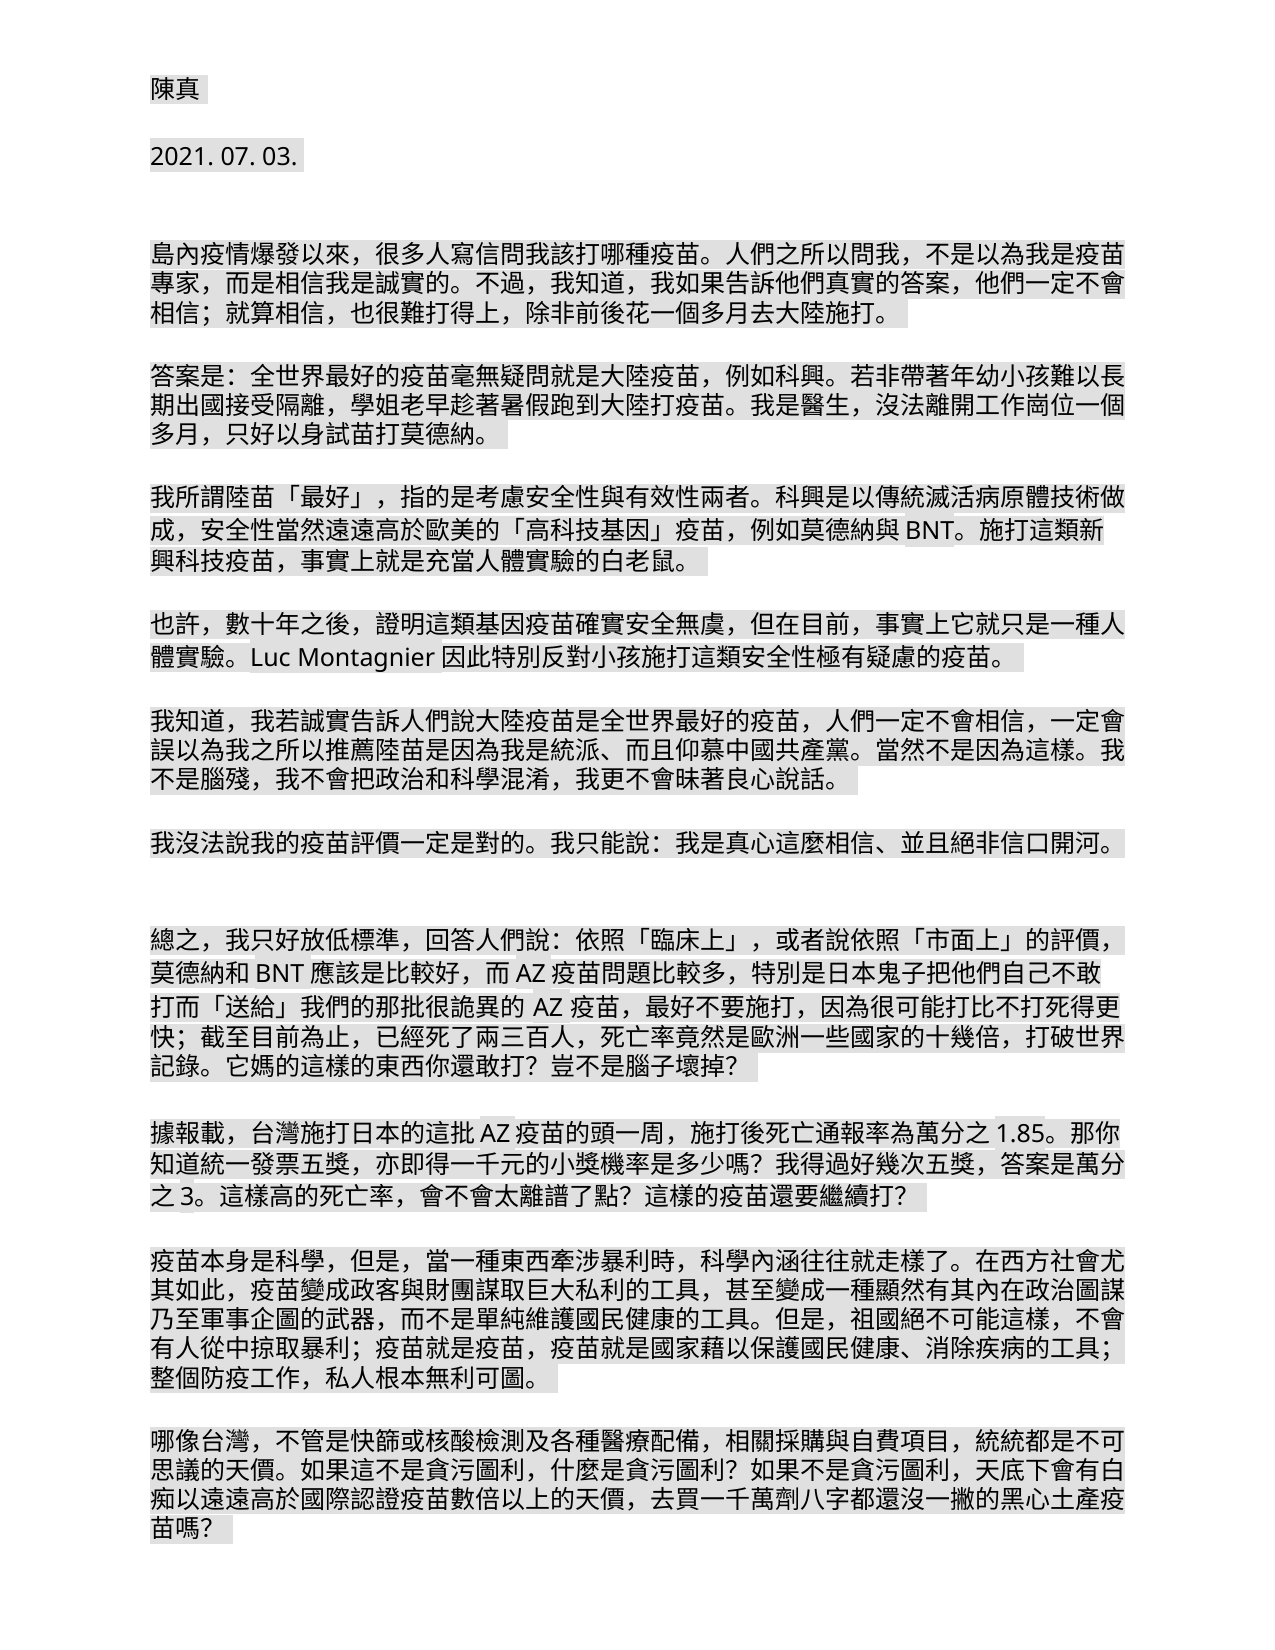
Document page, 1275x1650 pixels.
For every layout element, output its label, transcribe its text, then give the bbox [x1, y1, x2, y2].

text 陳真 2021. 07. 03. 島內疫情爆發以來，很多人寫信問我該打哪種疫苗。人們之所以問我，不是以為我是疫苗專家，而是相信我是誠實的。不過，我知道，我如果告訴他們真實的答案，他們一定不會相信；就算相信，也很難打得上，除非前後花一個多月去大陸施打。 答案是：全世界最好的疫苗毫無疑問就是大陸疫苗，例如科興。若非帶著年幼小孩難以長期出國接受隔離，學姐老早趁著暑假跑到大陸打疫苗。我是醫生，沒法離開工作崗位一個多月，只好以身試苗打莫德納。 我所謂陸苗「最好」，指的是考慮安全性與有效性兩者。科興是以傳統滅活病原體技術做成，安全性當然遠遠高於歐美的「高科技基因」疫苗，例如莫德納與BNT。施打這類新興科技疫苗，事實上就是充當人體實驗的白老鼠。 也許，數十年之後，證明這類基因疫苗確實安全無虞，但在目前，事實上它就只是一種人體實驗。Luc Montagnier 因此特別反對小孩施打這類安全性極有疑慮的疫苗。 我知道，我若誠實告訴人們說大陸疫苗是全世界最好的疫苗，人們一定不會相信，一定會誤以為我之所以推薦陸苗是因為我是統派、而且仰慕中國共產黨。當然不是因為這樣。我不是腦殘，我不會把政治和科學混淆，我更不會昧著良心說話。 我沒法說我的疫苗評價一定是對的。我只能說：我是真心這麼相信、並且絕非信口開河。 總之，我只好放低標準，回答人們說：依照「臨床上」，或者說依照「市面上」的評價，莫德納和BNT 應該是比較好，而AZ疫苗問題比較多，特別是日本鬼子把他們自己不敢打而「送給」我們的那批很詭異的 AZ 疫苗，最好不要施打，因為很可能打比不打死得更快；截至目前為止，已經死了兩三百人，死亡率竟然是歐洲一些國家的十幾倍，打破世界記錄。它媽的這樣的東西你還敢打？豈不是腦子壞掉？ 據報載，台灣施打日本的這批AZ疫苗的頭一周，施打後死亡通報率為萬分之1.85。那你知道統一發票五獎，亦即得一千元的小獎機率是多少嗎？我得過好幾次五獎，答案是萬分之3。這樣高的死亡率，會不會太離譜了點？這樣的疫苗還要繼續打？ 疫苗本身是科學，但是，當一種東西牽涉暴利時，科學內涵往往就走樣了。在西方社會尤其如此，疫苗變成政客與財團謀取巨大私利的工具，甚至變成一種顯然有其內在政治圖謀乃至軍事企圖的武器，而不是單純維護國民健康的工具。但是，祖國絕不可能這樣，不會有人從中掠取暴利；疫苗就是疫苗，疫苗就是國家藉以保護國民健康、消除疾病的工具；整個防疫工作，私人根本無利可圖。 哪像台灣，不管是快篩或核酸檢測及各種醫療配備，相關採購與自費項目，統統都是不可思議的天價。如果這不是貪污圖利，什麼是貪污圖利？如果不是貪污圖利，天底下會有白痴以遠遠高於國際認證疫苗數倍以上的天價，去買一千萬劑八字都還沒一撇的黑心土產疫苗嗎？ [150, 75, 1125, 1544]
